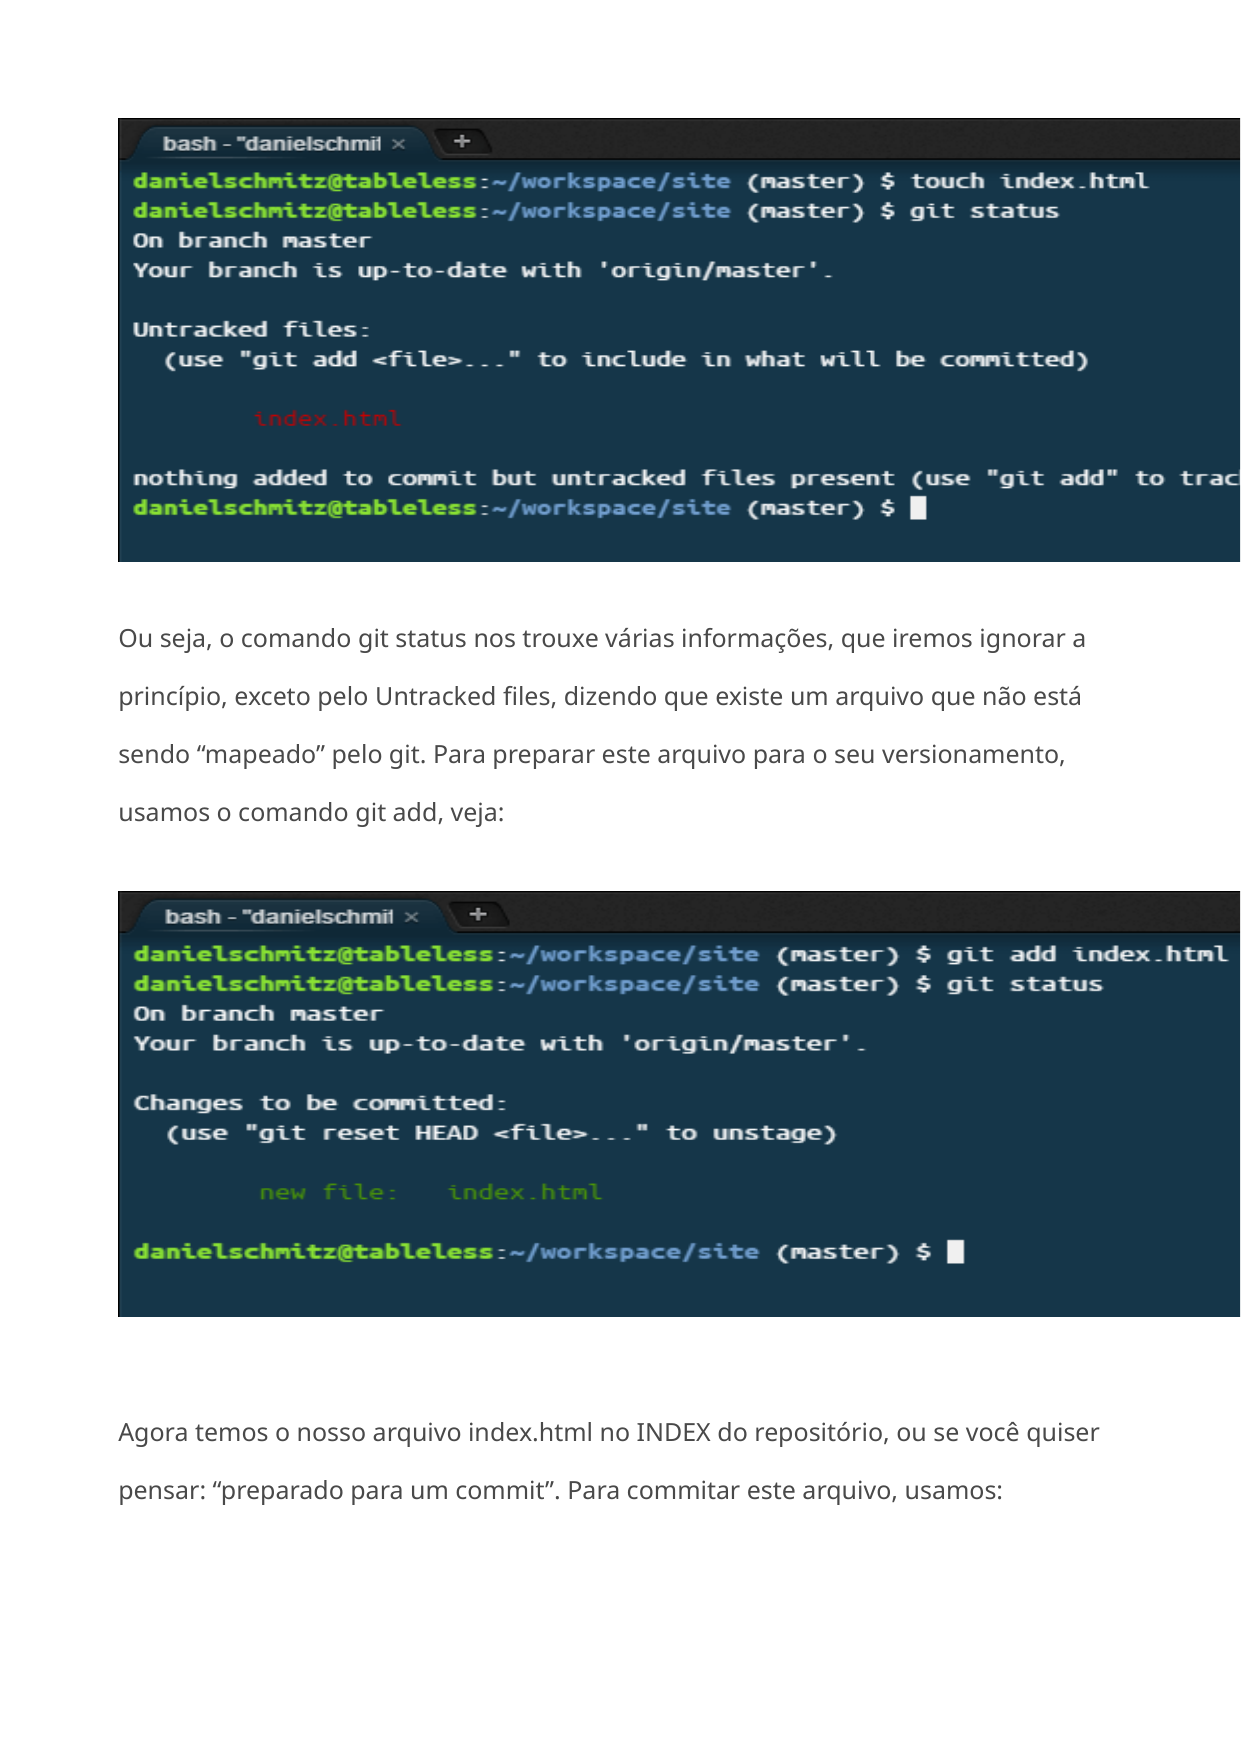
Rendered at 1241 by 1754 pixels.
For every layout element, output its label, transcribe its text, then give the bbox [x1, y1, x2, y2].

picture [118, 891, 1241, 1317]
picture [118, 118, 1241, 562]
text Agora temos o nosso arquivo index.html no INDEX do repositório, ou se você quiser pensar: “preparado para um commit”. Para commitar este arquivo, usamos: [118, 1414, 1122, 1506]
text Ou seja, o comando git status nos trouxe várias informações, que iremos ignorar a princípio, exceto pelo Untracked files, dizendo que existe um arquivo que não está sendo “mapeado” pelo git. Para preparar este arquivo para o seu versionamento, usamos o comando git add, veja: [118, 621, 1122, 828]
